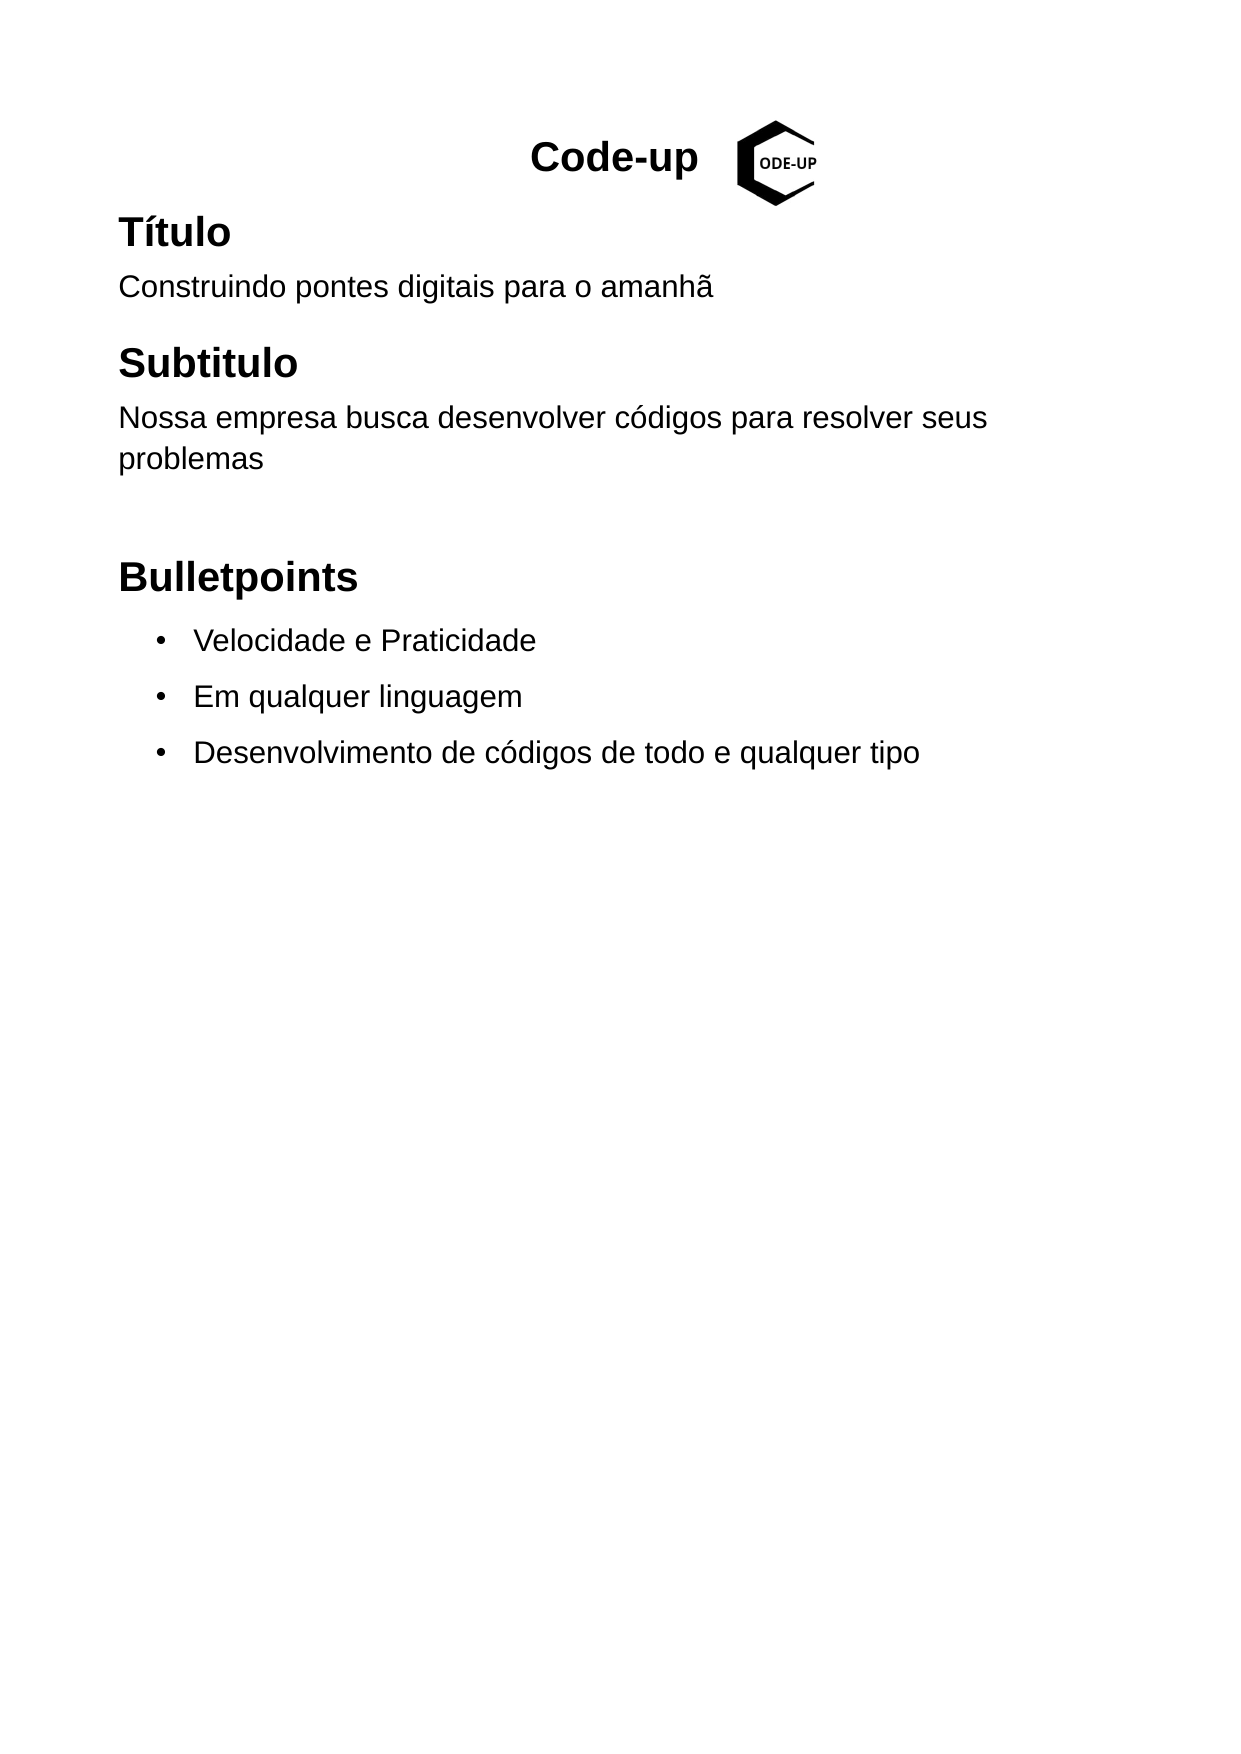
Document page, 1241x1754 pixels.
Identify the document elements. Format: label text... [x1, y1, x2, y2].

list Em qualquer linguagem [156, 678, 1122, 714]
picture [706, 103, 852, 224]
list Velocidade e Praticidade [156, 622, 1122, 658]
text Bulletpoints [118, 552, 1122, 600]
subtitle Título [118, 208, 1122, 256]
text Nossa empresa busca desenvolver códigos para resolver seus problemas [118, 399, 1122, 476]
subtitle Code-up [118, 133, 706, 181]
list Desenvolvimento de códigos de todo e qualquer tipo [156, 734, 1122, 770]
subtitle [852, 133, 1122, 181]
subtitle Subtitulo [118, 338, 1122, 386]
text Construindo pontes digitais para o amanhã [118, 268, 1122, 304]
